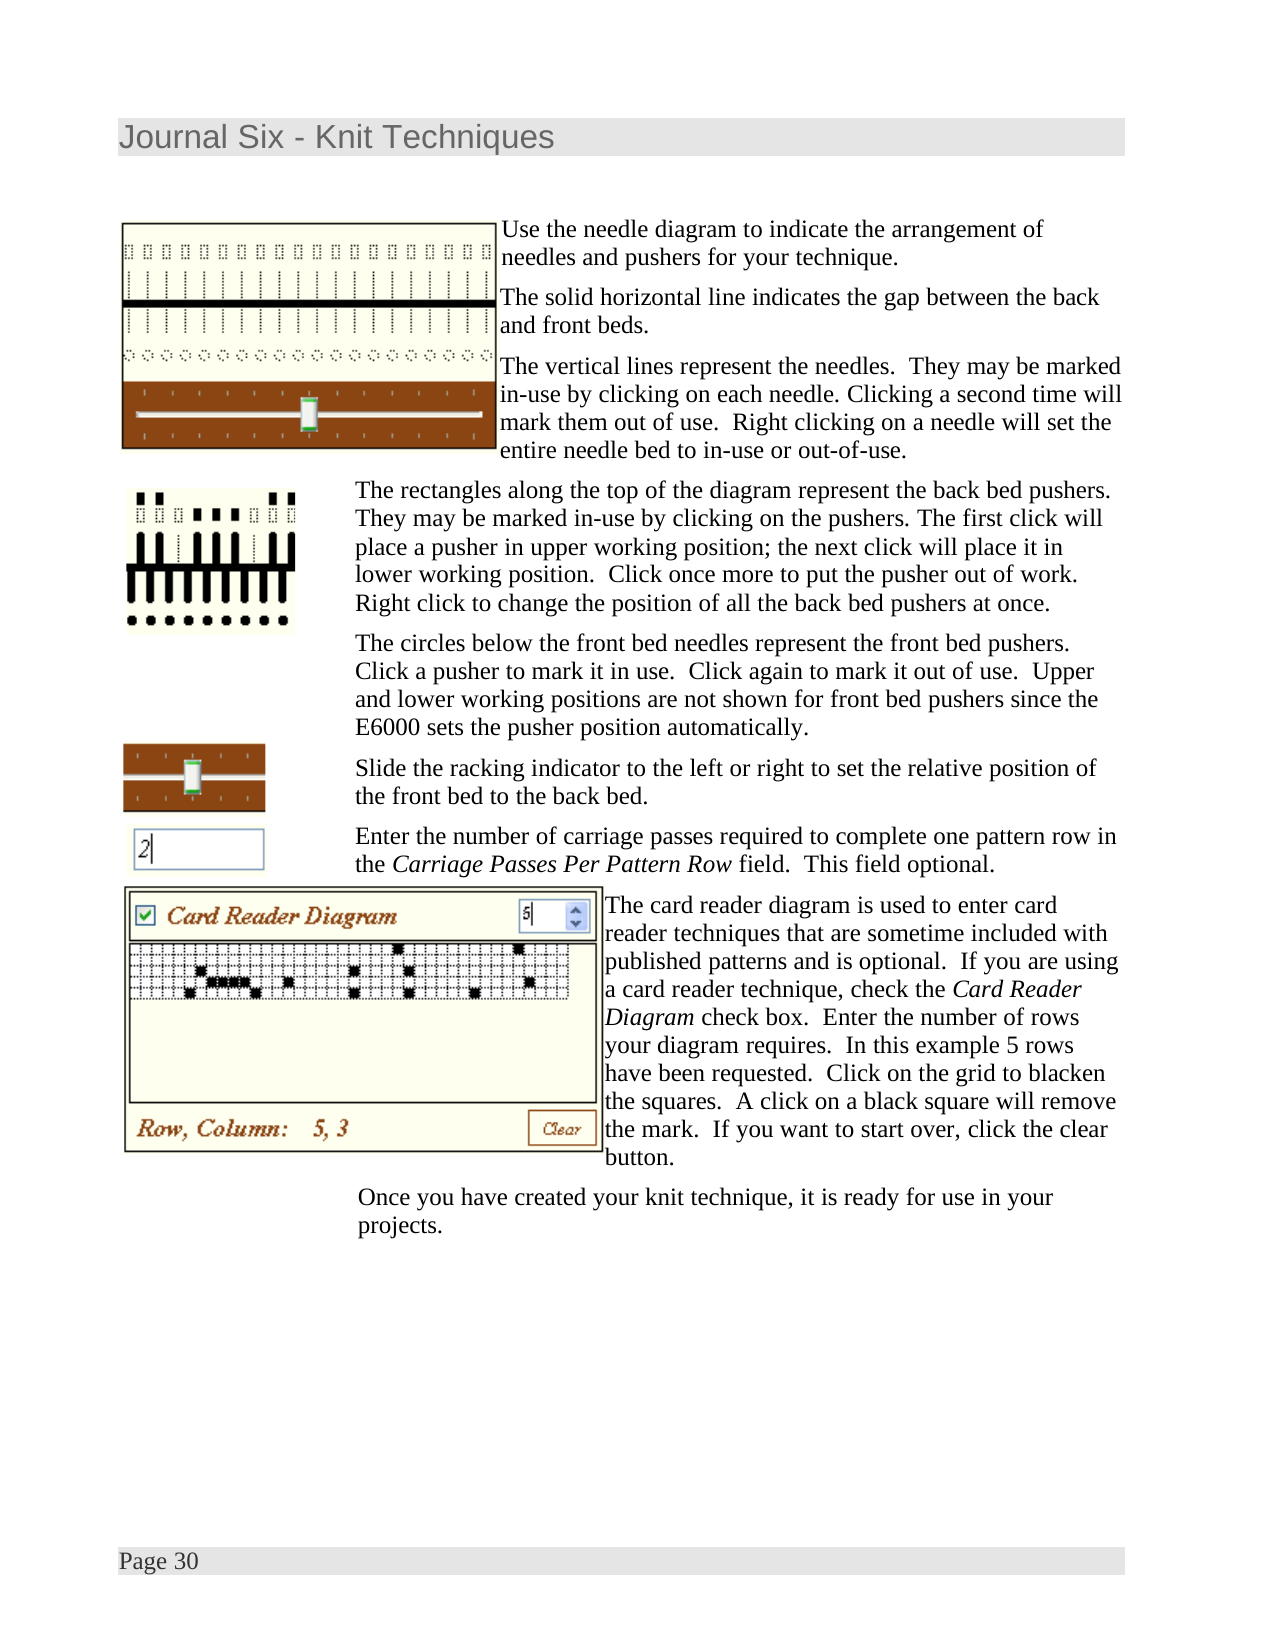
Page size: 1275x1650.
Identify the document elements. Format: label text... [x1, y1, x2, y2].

picture [123, 886, 605, 1154]
text Enter the number of carriage passes required to complete one pattern row in the Carriage Passes Per Pattern Row field. This field optional. [355, 822, 1125, 878]
text Slide the racking indicator to the left or right to set the relative position of the front bed to the back bed. [355, 753, 1125, 809]
text The card reader diagram is used to enter card reader techniques that are sometime included with published patterns and is optional. If you are using a card reader technique, check the Card Reader Diagram check box. Enter the number of rows your diagram requires. In this example 5 rows have been requested. Click on the grid to blacken the squares. A click on a black square will remove the mark. If you want to start over, click the clear button. [118, 891, 1125, 1171]
text Use the needle diagram to indicate the arrangement of needles and pushers for your technique. [120, 215, 1125, 271]
text The solid horizontal line indicates the gap between the back and front beds. [500, 283, 1125, 339]
picture [123, 741, 266, 817]
picture [126, 824, 268, 877]
picture [120, 220, 500, 454]
text The vertical lines represent the needles. They may be marked in-use by clicking on each needle. Clicking a second time will mark them out of use. Right clicking on a needle will set the entire needle bed to in-use or out-of-use. [118, 352, 1125, 464]
text The circles below the front bed needles represent the front bed pushers. Click a pusher to mark it in use. Click again to mark it out of use. Upper and lower working positions are not shown for front bed pushers since the E6000 sets the pusher position automatically. [355, 629, 1125, 741]
picture [126, 488, 296, 635]
text The rectangles along the top of the diagram represent the back bed pushers. They may be marked in-use by clicking on the pushers. The first click will place a pusher in upper working position; the next click will place it in lower working position. Click once more to put the pusher out of work. Right click to change the position of all the back bed pushers at once. [355, 476, 1125, 616]
text Once you have created your knit technique, it is ready for use in your projects. [358, 1183, 1125, 1239]
